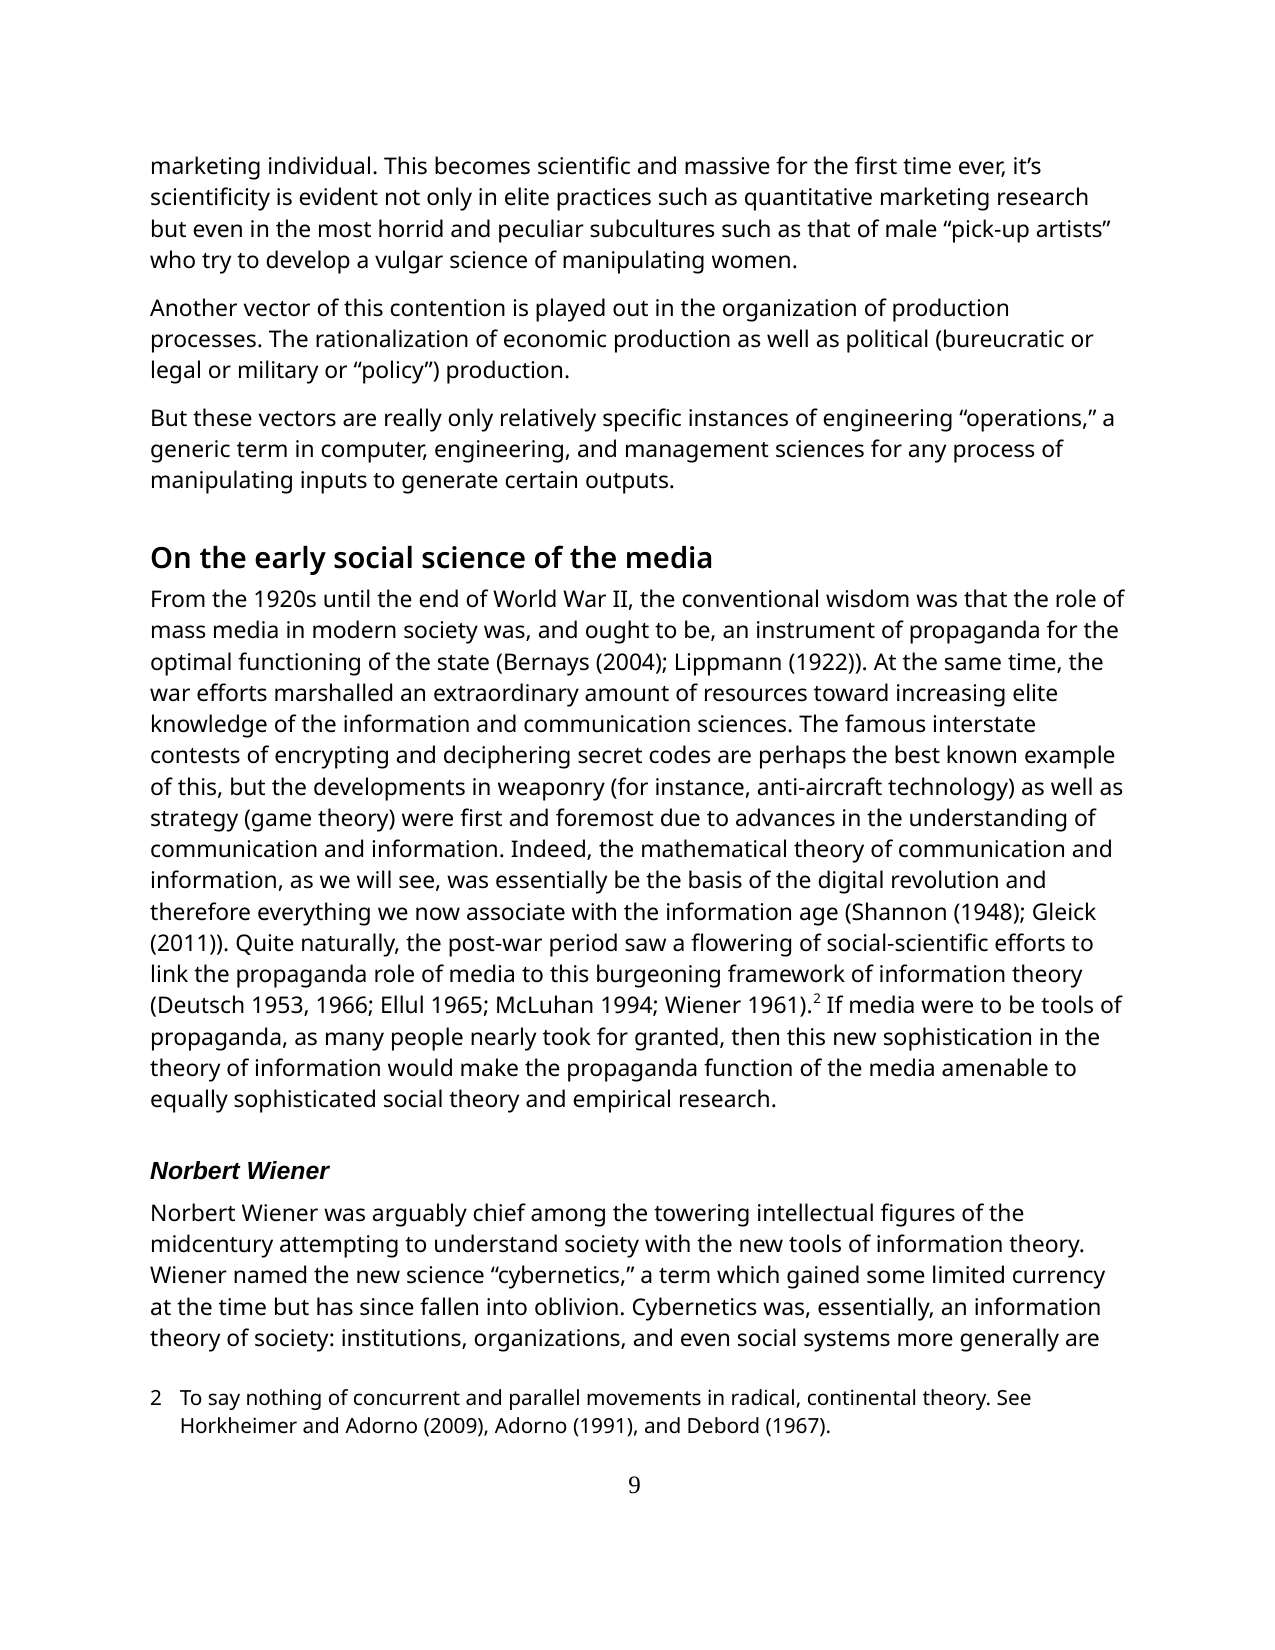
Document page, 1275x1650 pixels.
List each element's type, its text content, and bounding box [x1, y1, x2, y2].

text Another vector of this contention is played out in the organization of production processes. The rationalization of economic production as well as political (bureucratic or legal or military or “policy”) production. [150, 291, 1125, 385]
subtitle Norbert Wiener [150, 1156, 1125, 1184]
text But these vectors are really only relatively specific instances of engineering “operations,” a generic term in computer, engineering, and management sciences for any process of manipulating inputs to generate certain outputs. [150, 402, 1125, 495]
subtitle On the early social science of the media [150, 537, 1125, 577]
text To say nothing of concurrent and parallel movements in radical, continental theory. See Horkheimer and Adorno (2009), Adorno (1991), and Debord (1967). [150, 1383, 1125, 1440]
text Norbert Wiener was arguably chief among the towering intellectual figures of the midcentury attempting to understand society with the new tools of information theory. Wiener named the new science “cybernetics,” a term which gained some limited currency at the time but has since fallen into oblivion. Cybernetics was, essentially, an information theory of society: institutions, organizations, and even social systems more generally are [150, 1197, 1125, 1353]
text From the 1920s until the end of World War II, the conventional wisdom was that the role of mass media in modern society was, and ought to be, an instrument of propaganda for the optimal functioning of the state (Bernays (2004); Lippmann (1922)). At the same time, the war efforts marshalled an extraordinary amount of resources toward increasing elite knowledge of the information and communication sciences. The famous interstate contests of encrypting and deciphering secret codes are perhaps the best known example of this, but the developments in weaponry (for instance, anti-aircraft technology) as well as strategy (game theory) were first and foremost due to advances in the understanding of communication and information. Indeed, the mathematical theory of communication and information, as we will see, was essentially be the basis of the digital revolution and therefore everything we now associate with the information age (Shannon (1948); Gleick (2011)). Quite naturally, the post-war period saw a flowering of social-scientific efforts to link the propaganda role of media to this burgeoning framework of information theory (Deutsch 1953, 1966; Ellul 1965; McLuhan 1994; Wiener 1961). If media were to be tools of propaganda, as many people nearly took for granted, then this new sophistication in the theory of information would make the propaganda function of the media amenable to equally sophisticated social theory and empirical research. [150, 583, 1125, 1114]
text marketing individual. This becomes scientific and massive for the first time ever, it’s scientificity is evident not only in elite practices such as quantitative marketing research but even in the most horrid and peculiar subcultures such as that of male “pick-up artists” who try to develop a vulgar science of manipulating women. [150, 150, 1125, 275]
